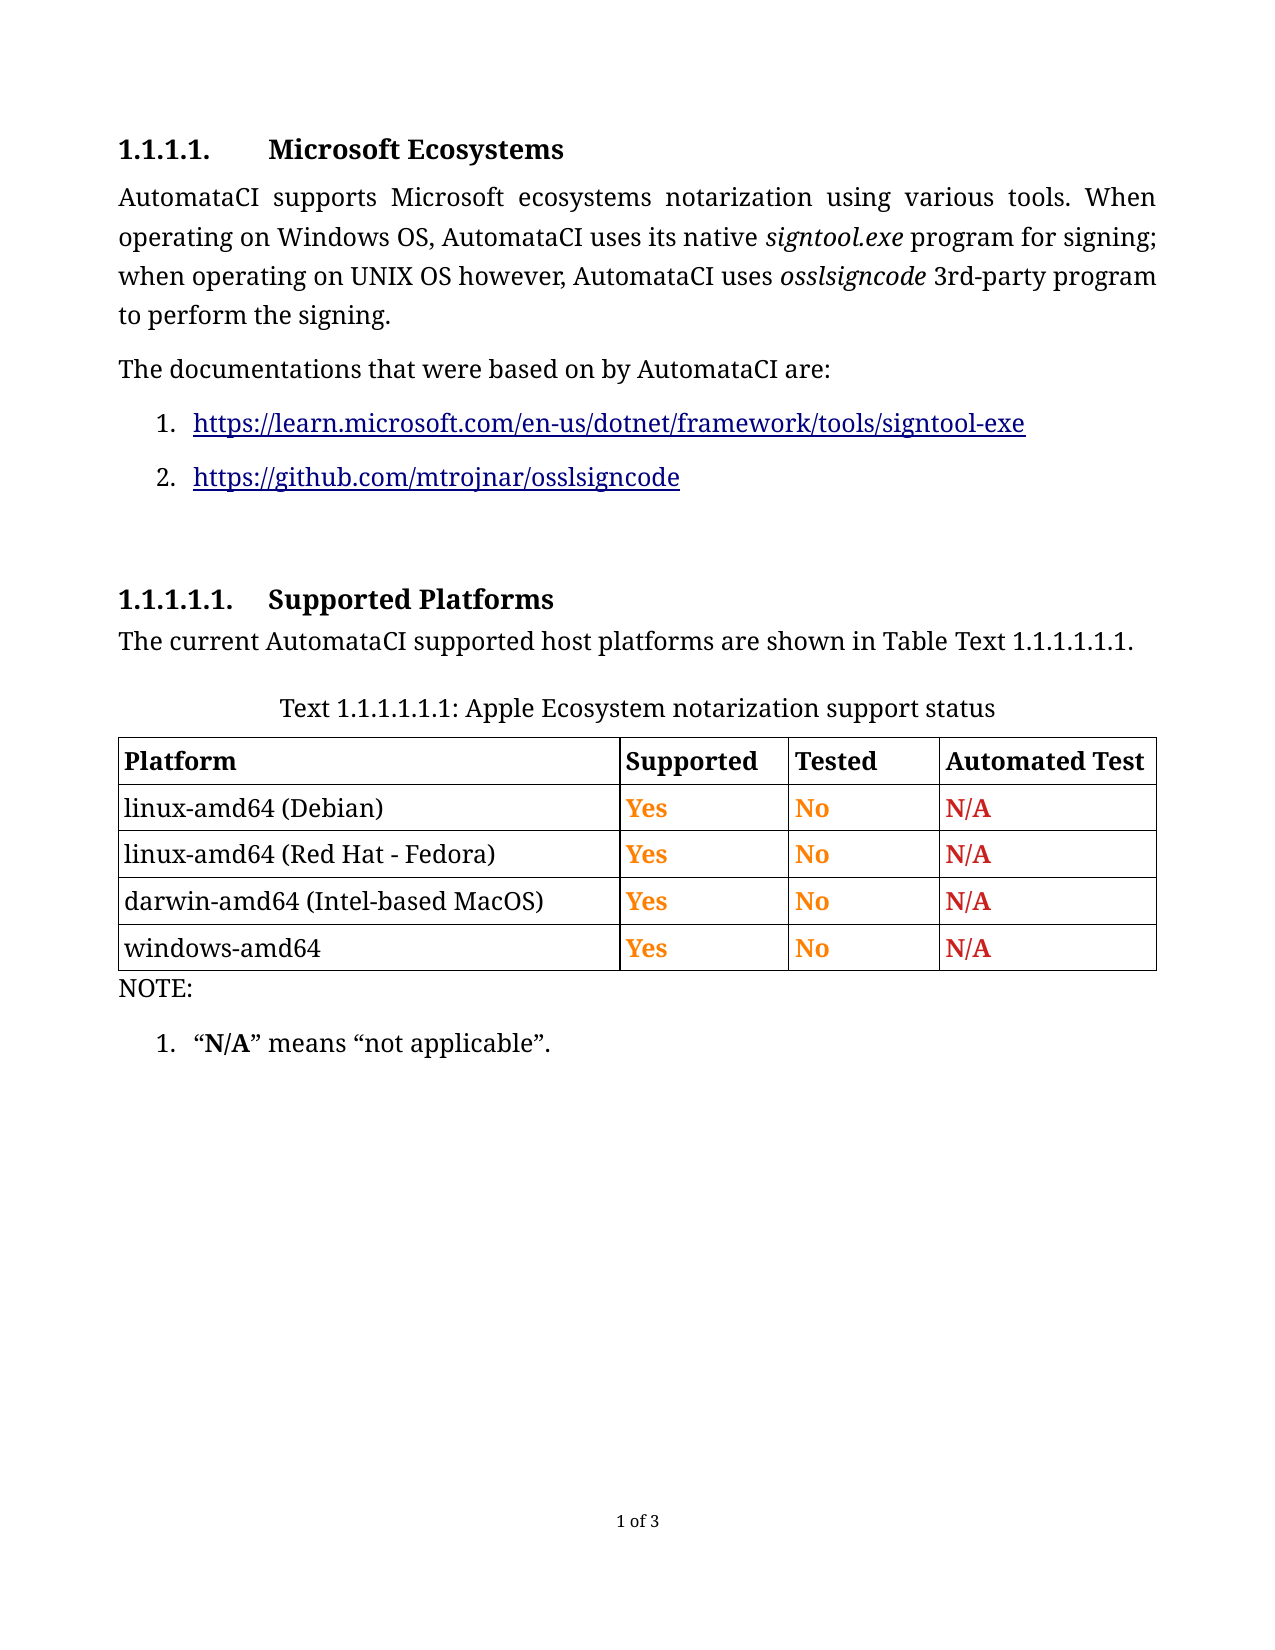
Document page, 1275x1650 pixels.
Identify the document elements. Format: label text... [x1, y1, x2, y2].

text NOTE: [118, 971, 1157, 1005]
table_cell No [789, 831, 939, 877]
table_cell N/A [940, 785, 1156, 830]
table_cell linux-amd64 (Red Hat - Fedora) [119, 831, 619, 877]
table_header Tested [789, 738, 939, 784]
text The documentations that were based on by AutomataCI are: [118, 352, 1157, 386]
list https://learn.microsoft.com/en-us/dotnet/framework/tools/signtool-exe [156, 406, 1157, 440]
table_cell linux-amd64 (Debian) [119, 785, 619, 830]
table_cell N/A [940, 878, 1156, 923]
text The current AutomataCI supported host platforms are shown in Table Text 1.1.1.1.1.1. [118, 624, 1157, 658]
table_cell darwin-amd64 (Intel-based MacOS) [119, 878, 619, 923]
table_header Supported [621, 738, 788, 784]
table_header Platform [119, 738, 619, 784]
text AutomataCI supports Microsoft ecosystems notarization using various tools. When operating on Windows OS, AutomataCI uses its native signtool.exe program for signing; when operating on UNIX OS however, AutomataCI uses osslsigncode 3rd-party program to perform the signing. [118, 180, 1157, 332]
table_cell No [789, 878, 939, 923]
subtitle Supported Platforms [118, 581, 1157, 618]
table_cell No [789, 925, 939, 970]
table_cell N/A [940, 831, 1156, 877]
table_cell Yes [621, 831, 788, 877]
table_cell No [789, 785, 939, 830]
text Text 1.1.1.1.1.1: Apple Ecosystem notarization support status [118, 691, 1157, 725]
table_cell Yes [621, 785, 788, 830]
table_cell windows-amd64 [119, 925, 619, 970]
list https://github.com/mtrojnar/osslsigncode [156, 460, 1157, 494]
table_cell N/A [940, 925, 1156, 970]
list “N/A” means “not applicable”. [156, 1025, 1157, 1059]
table_header Automated Test [940, 738, 1156, 784]
subtitle Microsoft Ecosystems [118, 131, 1157, 167]
table_cell Yes [621, 878, 788, 923]
table_cell Yes [621, 925, 788, 970]
